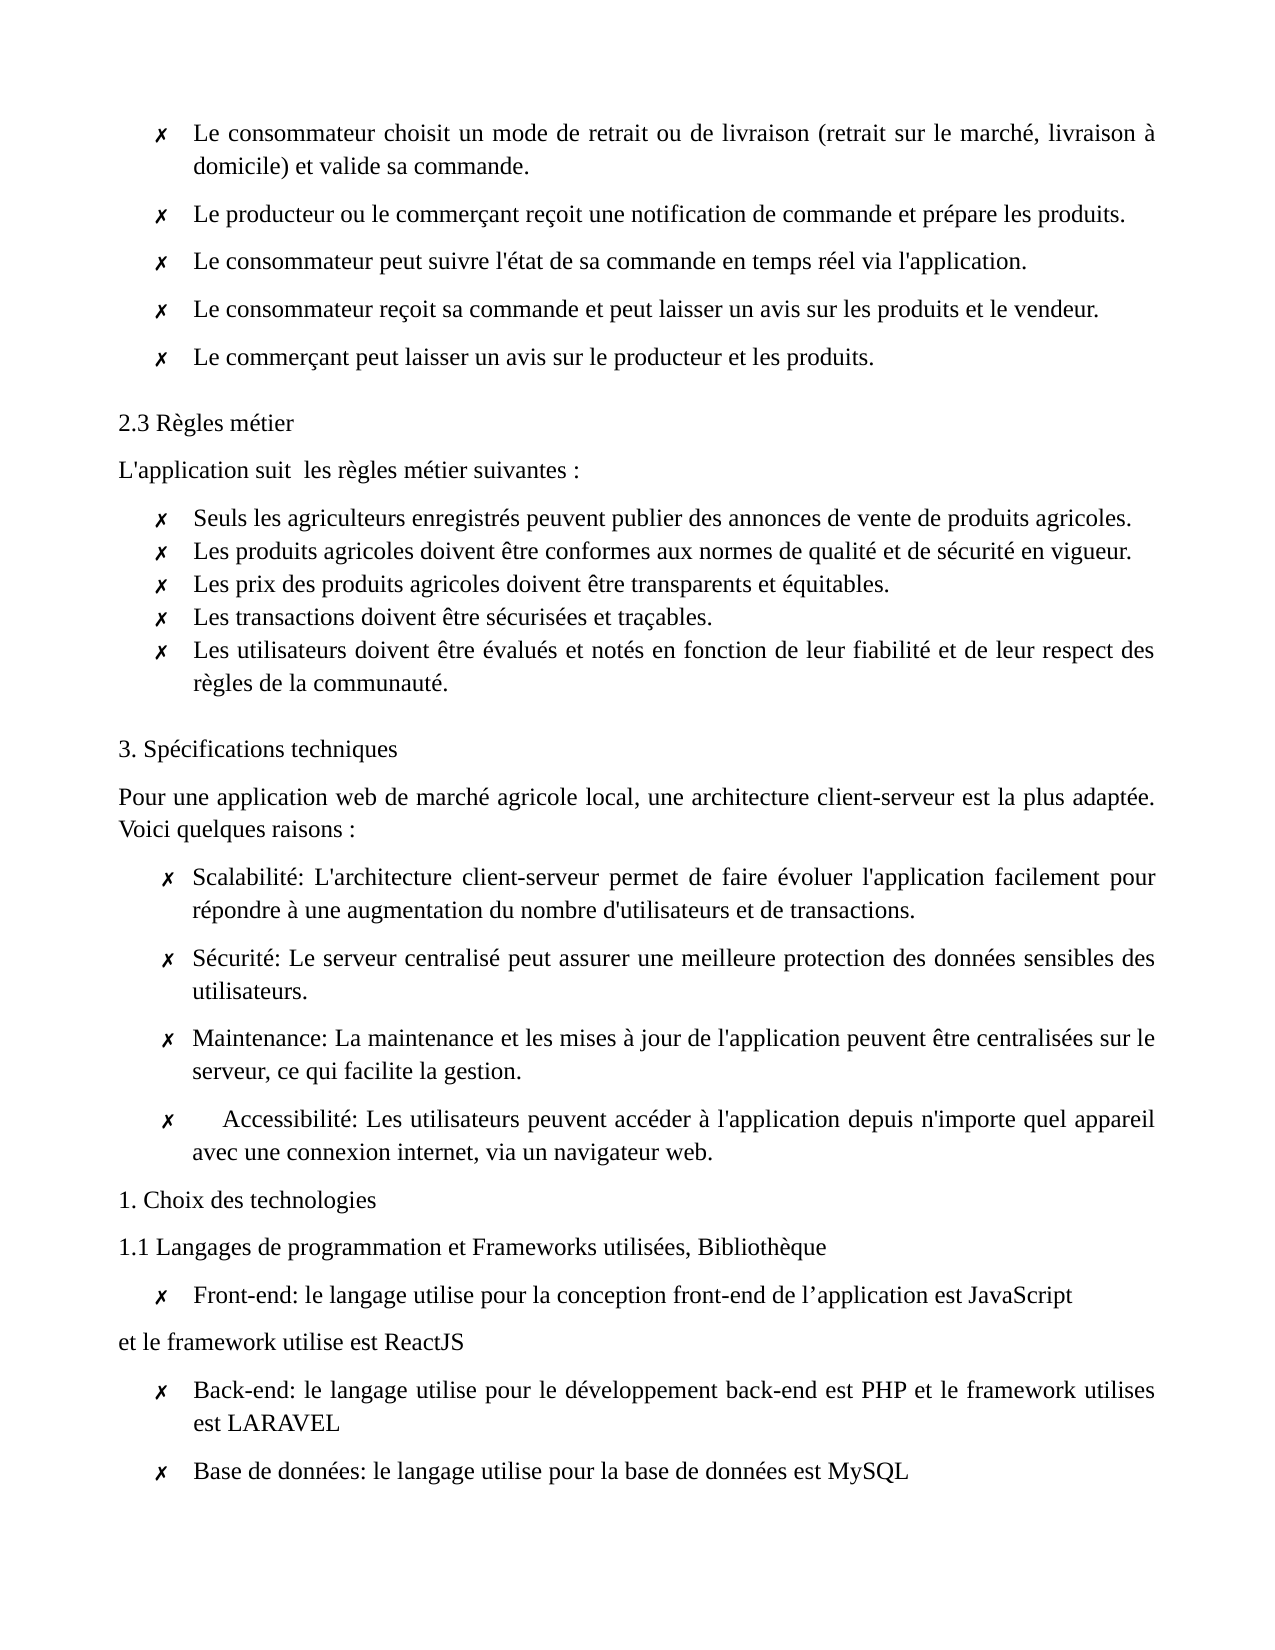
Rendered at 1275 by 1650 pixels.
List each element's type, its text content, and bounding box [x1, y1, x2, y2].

text 3. Spécifications techniques [118, 734, 1157, 763]
text 2.3 Règles métier [118, 408, 1157, 436]
list Le consommateur choisit un mode de retrait ou de livraison (retrait sur le marché, livraison à domicile) et valide sa commande. [156, 118, 1157, 180]
text Pour une application web de marché agricole local, une architecture client-serveur est la plus adaptée. Voici quelques raisons : [118, 782, 1157, 843]
list Les utilisateurs doivent être évalués et notés en fonction de leur fiabilité et de leur respect des règles de la communauté. [156, 635, 1157, 697]
list Maintenance: La maintenance et les mises à jour de l'application peuvent être centralisées sur le serveur, ce qui facilite la gestion. [162, 1023, 1157, 1085]
list Seuls les agriculteurs enregistrés peuvent publier des annonces de vente de produits agricoles. [156, 503, 1157, 532]
text L'application suit les règles métier suivantes : [118, 455, 1157, 484]
list Back-end: le langage utilise pour le développement back-end est PHP et le framework utilises est LARAVEL [156, 1375, 1157, 1437]
list Le producteur ou le commerçant reçoit une notification de commande et prépare les produits. [156, 199, 1157, 227]
list Les transactions doivent être sécurisées et traçables. [156, 602, 1157, 631]
list Les produits agricoles doivent être conformes aux normes de qualité et de sécurité en vigueur. [156, 536, 1157, 564]
list Le consommateur peut suivre l'état de sa commande en temps réel via l'application. [156, 246, 1157, 275]
list Sécurité: Le serveur centralisé peut assurer une meilleure protection des données sensibles des utilisateurs. [162, 943, 1157, 1004]
list Les prix des produits agricoles doivent être transparents et équitables. [156, 569, 1157, 598]
list Base de données: le langage utilise pour la base de données est MySQL [156, 1456, 1157, 1484]
text 1. Choix des technologies [118, 1185, 1157, 1213]
text 1.1 Langages de programmation et Frameworks utilisées, Bibliothèque [118, 1232, 1157, 1261]
text et le framework utilise est ReactJS [118, 1327, 1157, 1356]
list Front-end: le langage utilise pour la conception front-end de l’application est JavaScript [156, 1280, 1157, 1309]
list Scalabilité: L'architecture client-serveur permet de faire évoluer l'application facilement pour répondre à une augmentation du nombre d'utilisateurs et de transactions. [162, 862, 1157, 924]
list Accessibilité: Les utilisateurs peuvent accéder à l'application depuis n'importe quel appareil avec une connexion internet, via un navigateur web. [162, 1104, 1157, 1166]
list Le consommateur reçoit sa commande et peut laisser un avis sur les produits et le vendeur. [156, 294, 1157, 323]
list Le commerçant peut laisser un avis sur le producteur et les produits. [156, 342, 1157, 370]
